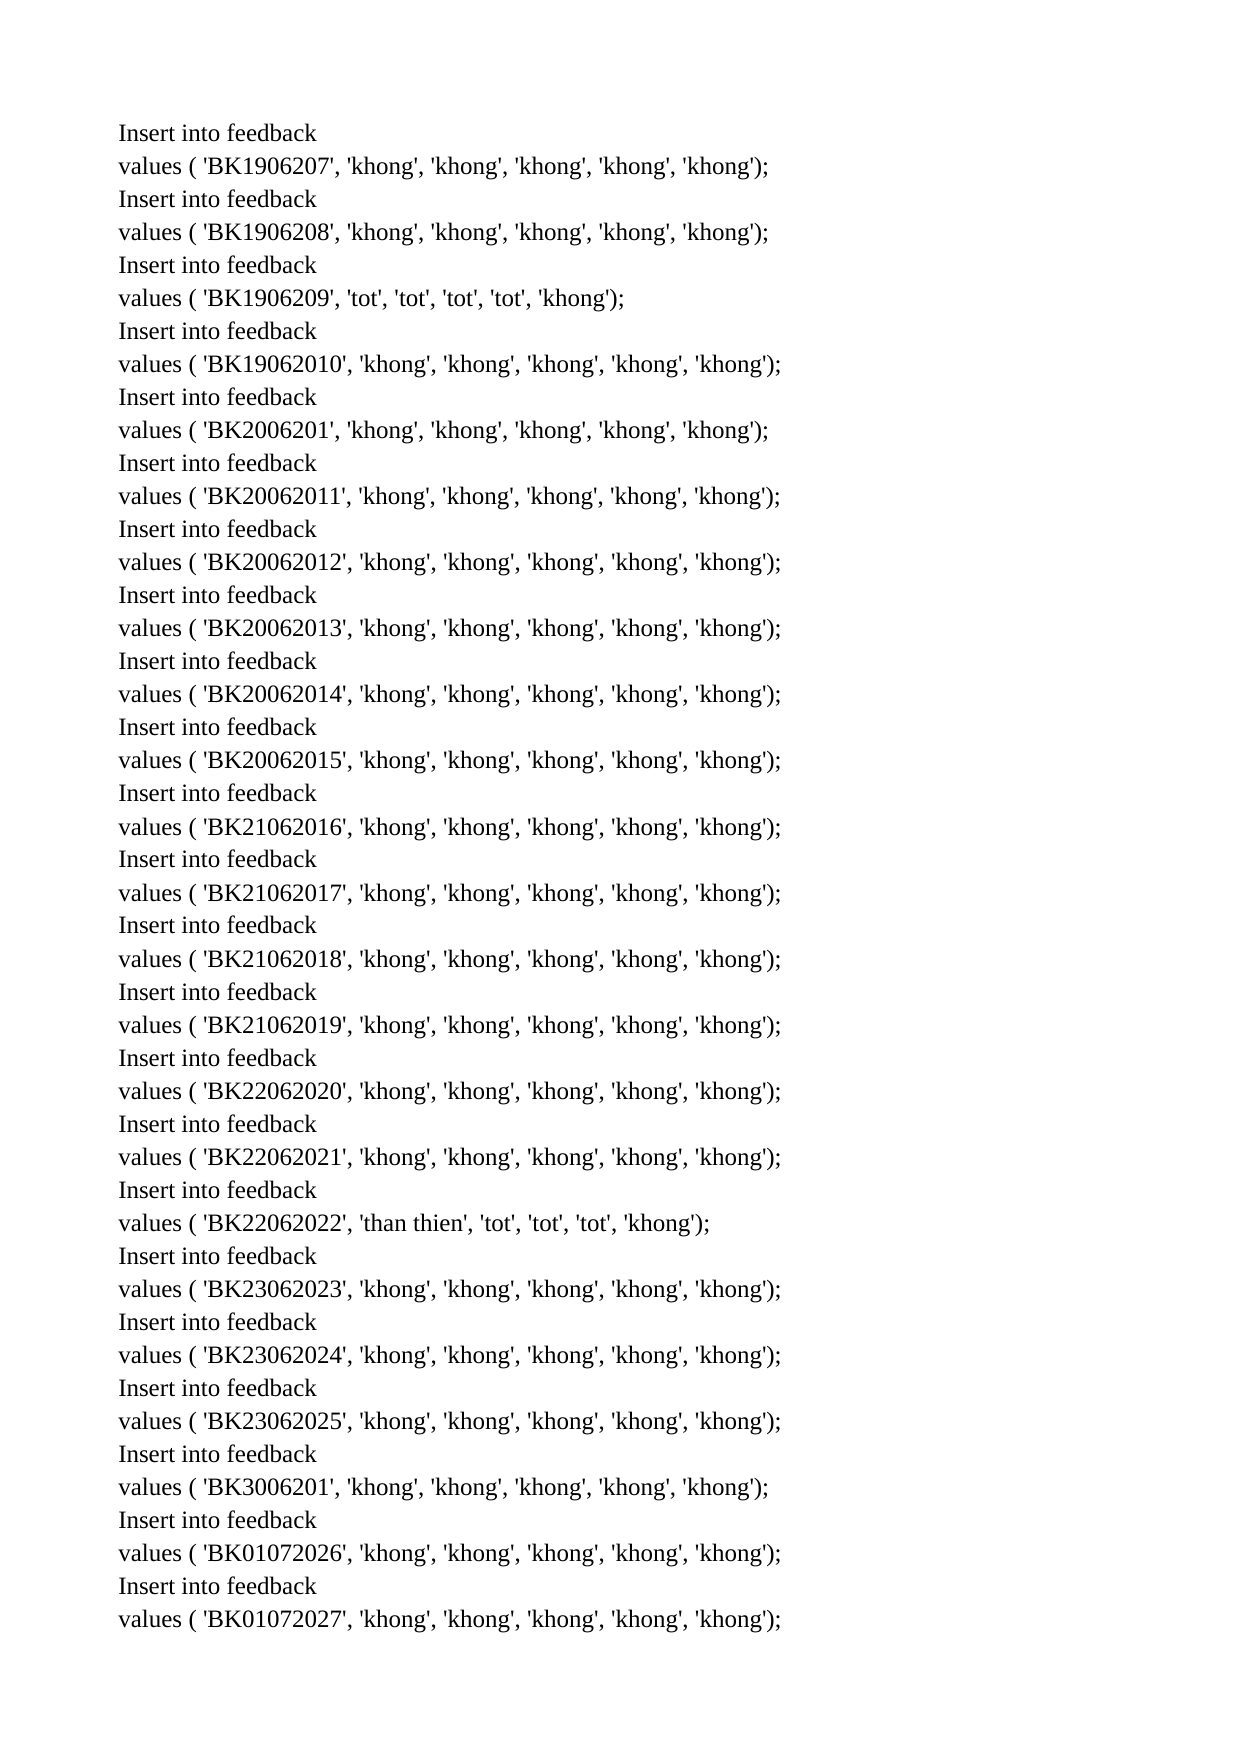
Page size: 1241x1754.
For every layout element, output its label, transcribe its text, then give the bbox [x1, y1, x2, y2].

text values ( 'BK01072026', 'khong', 'khong', 'khong', 'khong', 'khong'); [118, 1538, 1122, 1567]
text values ( 'BK20062013', 'khong', 'khong', 'khong', 'khong', 'khong'); [118, 613, 1122, 642]
text values ( 'BK01072027', 'khong', 'khong', 'khong', 'khong', 'khong'); [118, 1604, 1122, 1633]
text Insert into feedback [118, 118, 1122, 147]
text values ( 'BK2006201', 'khong', 'khong', 'khong', 'khong', 'khong'); [118, 415, 1122, 444]
text Insert into feedback [118, 514, 1122, 543]
text values ( 'BK20062011', 'khong', 'khong', 'khong', 'khong', 'khong'); [118, 481, 1122, 510]
text values ( 'BK1906209', 'tot', 'tot', 'tot', 'tot', 'khong'); [118, 283, 1122, 312]
text Insert into feedback [118, 844, 1122, 873]
text values ( 'BK1906208', 'khong', 'khong', 'khong', 'khong', 'khong'); [118, 217, 1122, 246]
text Insert into feedback [118, 580, 1122, 609]
text values ( 'BK23062025', 'khong', 'khong', 'khong', 'khong', 'khong'); [118, 1406, 1122, 1435]
text values ( 'BK3006201', 'khong', 'khong', 'khong', 'khong', 'khong'); [118, 1472, 1122, 1501]
text Insert into feedback [118, 1505, 1122, 1534]
text Insert into feedback [118, 1439, 1122, 1468]
text Insert into feedback [118, 250, 1122, 279]
text values ( 'BK21062017', 'khong', 'khong', 'khong', 'khong', 'khong'); [118, 878, 1122, 906]
text values ( 'BK19062010', 'khong', 'khong', 'khong', 'khong', 'khong'); [118, 349, 1122, 378]
text Insert into feedback [118, 911, 1122, 939]
text Insert into feedback [118, 712, 1122, 741]
text Insert into feedback [118, 1373, 1122, 1402]
text values ( 'BK21062018', 'khong', 'khong', 'khong', 'khong', 'khong'); [118, 944, 1122, 972]
text Insert into feedback [118, 316, 1122, 345]
text values ( 'BK23062024', 'khong', 'khong', 'khong', 'khong', 'khong'); [118, 1340, 1122, 1369]
text Insert into feedback [118, 382, 1122, 411]
text values ( 'BK23062023', 'khong', 'khong', 'khong', 'khong', 'khong'); [118, 1274, 1122, 1303]
text values ( 'BK22062021', 'khong', 'khong', 'khong', 'khong', 'khong'); [118, 1142, 1122, 1171]
text values ( 'BK20062012', 'khong', 'khong', 'khong', 'khong', 'khong'); [118, 547, 1122, 576]
text values ( 'BK21062016', 'khong', 'khong', 'khong', 'khong', 'khong'); [118, 812, 1122, 840]
text values ( 'BK22062022', 'than thien', 'tot', 'tot', 'tot', 'khong'); [118, 1208, 1122, 1237]
text values ( 'BK21062019', 'khong', 'khong', 'khong', 'khong', 'khong'); [118, 1010, 1122, 1038]
text Insert into feedback [118, 1307, 1122, 1336]
text Insert into feedback [118, 1175, 1122, 1203]
text values ( 'BK20062015', 'khong', 'khong', 'khong', 'khong', 'khong'); [118, 746, 1122, 774]
text Insert into feedback [118, 1109, 1122, 1137]
text Insert into feedback [118, 646, 1122, 675]
text Insert into feedback [118, 1241, 1122, 1269]
text values ( 'BK1906207', 'khong', 'khong', 'khong', 'khong', 'khong'); [118, 151, 1122, 180]
text Insert into feedback [118, 448, 1122, 477]
text values ( 'BK20062014', 'khong', 'khong', 'khong', 'khong', 'khong'); [118, 679, 1122, 708]
text values ( 'BK22062020', 'khong', 'khong', 'khong', 'khong', 'khong'); [118, 1076, 1122, 1104]
text Insert into feedback [118, 1043, 1122, 1071]
text Insert into feedback [118, 977, 1122, 1005]
text Insert into feedback [118, 184, 1122, 213]
text Insert into feedback [118, 1571, 1122, 1600]
text Insert into feedback [118, 778, 1122, 807]
